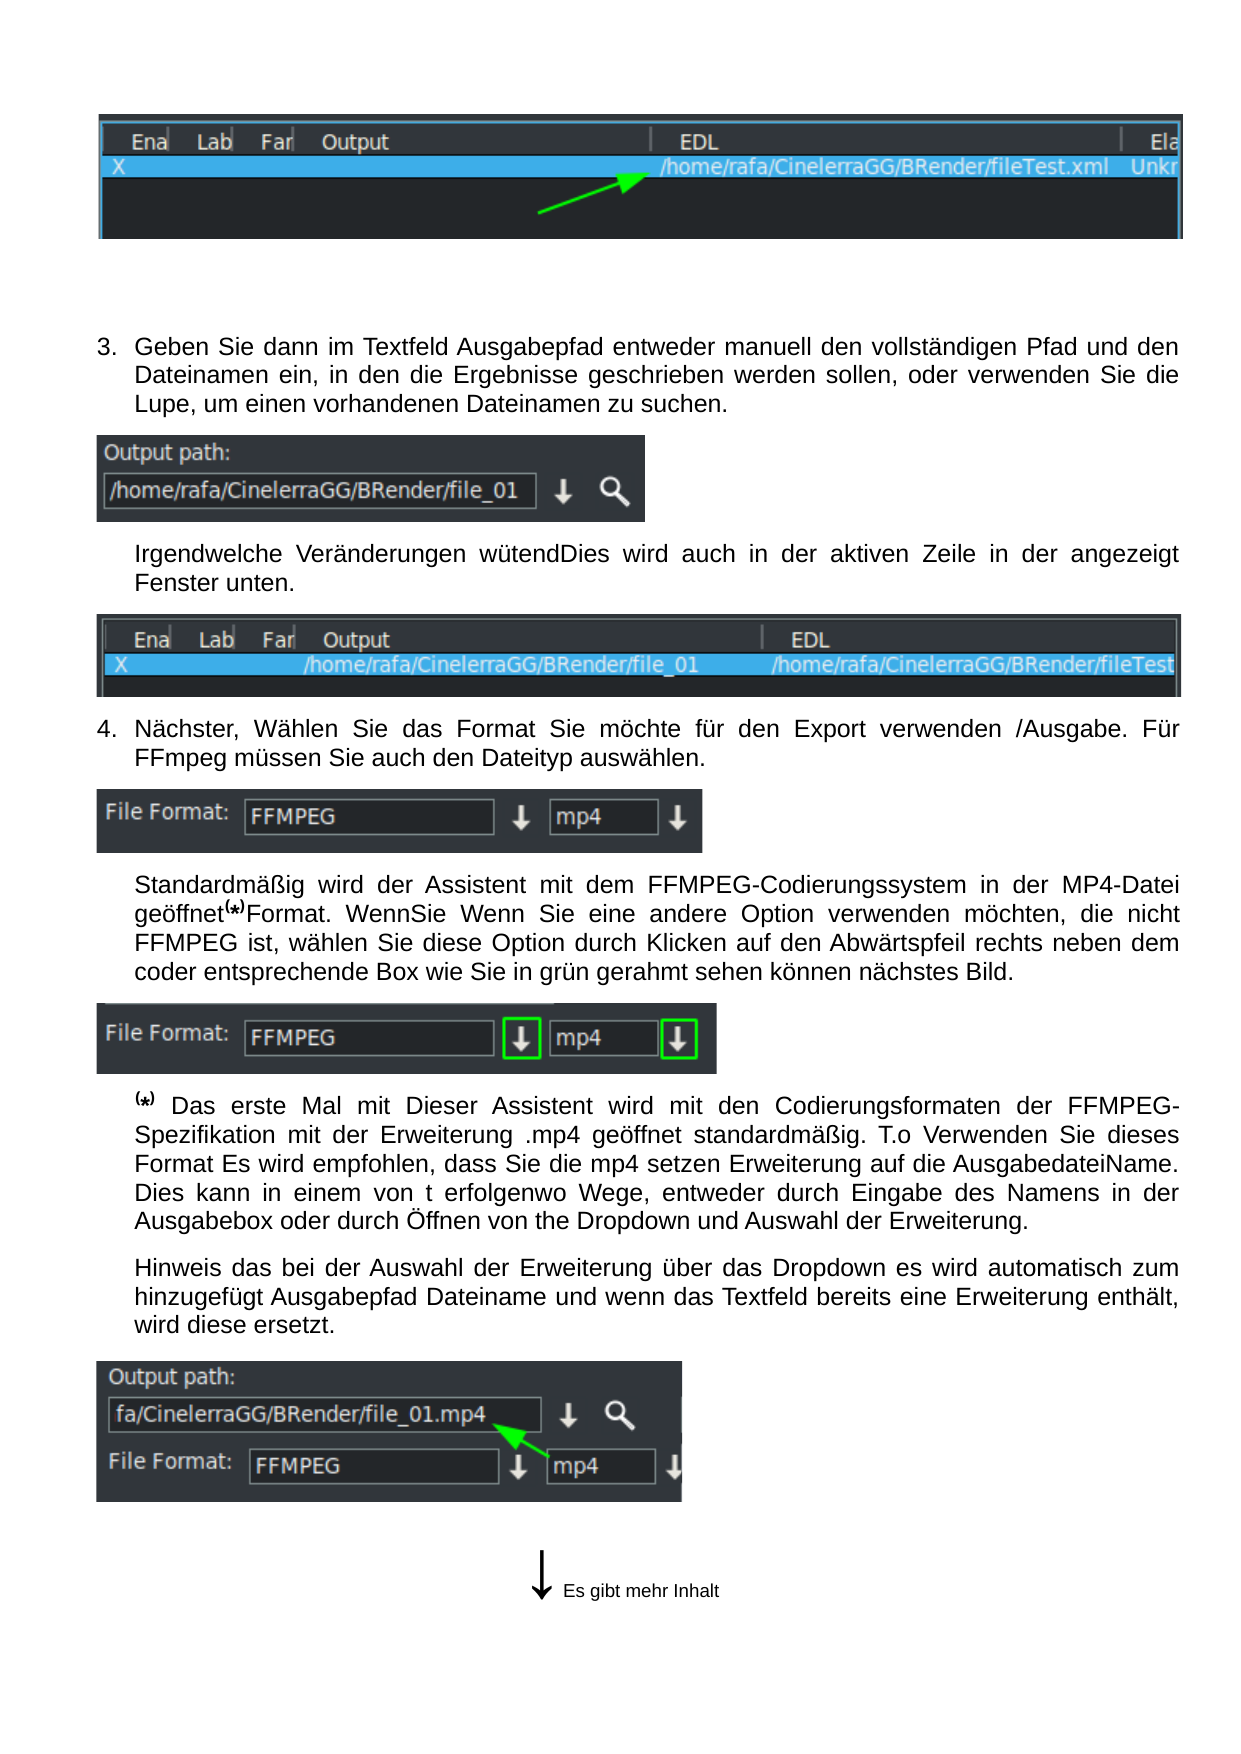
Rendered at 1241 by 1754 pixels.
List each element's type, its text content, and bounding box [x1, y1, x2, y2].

list Nächster, Wählen Sie das Format Sie möchte für den Export verwenden /Ausgabe. Für FFmpeg müssen Sie auch den Dateityp auswählen. [97, 697, 1181, 771]
list Irgendwelche Veränderungen wütendDies wird auch in der aktiven Zeile in der angezeigt Fenster unten. [97, 436, 1181, 597]
list Hinweis das bei der Auswahl der Erweiterung über das Dropdown es wird automatisch zum hinzugefügt Ausgabepfad Dateiname und wenn das Textfeld bereits eine Erweiterung enthält, wird diese ersetzt. [97, 1253, 1181, 1339]
list ⁽*⁾ Das erste Mal mit Dieser Assistent wird mit den Codierungsformaten der FFMPEG-Spezifikation mit der Erweiterung .mp4 geöffnet standardmäßig. T.o Verwenden Sie dieses Format Es wird empfohlen, dass Sie die mp4 setzen Erweiterung auf die AusgabedateiName. Dies kann in einem von t erfolgenwo Wege, entweder durch Eingabe des Namens in der Ausgabebox oder durch Öffnen von the Dropdown und Auswahl der Erweiterung. [97, 1003, 1181, 1235]
picture [96, 789, 703, 853]
picture [96, 614, 1182, 697]
list Geben Sie dann im Textfeld Ausgabepfad entweder manuell den vollständigen Pfad und den Dateinamen ein, in den die Ergebnisse geschrieben werden sollen, oder verwenden Sie die Lupe, um einen vorhandenen Dateinamen zu suchen. [97, 332, 1181, 418]
picture [96, 435, 645, 522]
picture [98, 114, 1183, 239]
subtitle ↓Es gibt mehr Inhalt [59, 1382, 1181, 1615]
list Standardmäßig wird der Assistent mit dem FFMPEG-Codierungssystem in der MP4-Datei geöffnet⁽*⁾Format. WennSie Wenn Sie eine andere Option verwenden möchten, die nicht FFMPEG ist, wählen Sie diese Option durch Klicken auf den Abwärtspfeil rechts neben dem coder entsprechende Box wie Sie in grün gerahmt sehen können nächstes Bild. [97, 789, 1181, 986]
picture [96, 1361, 683, 1502]
picture [96, 1003, 717, 1074]
